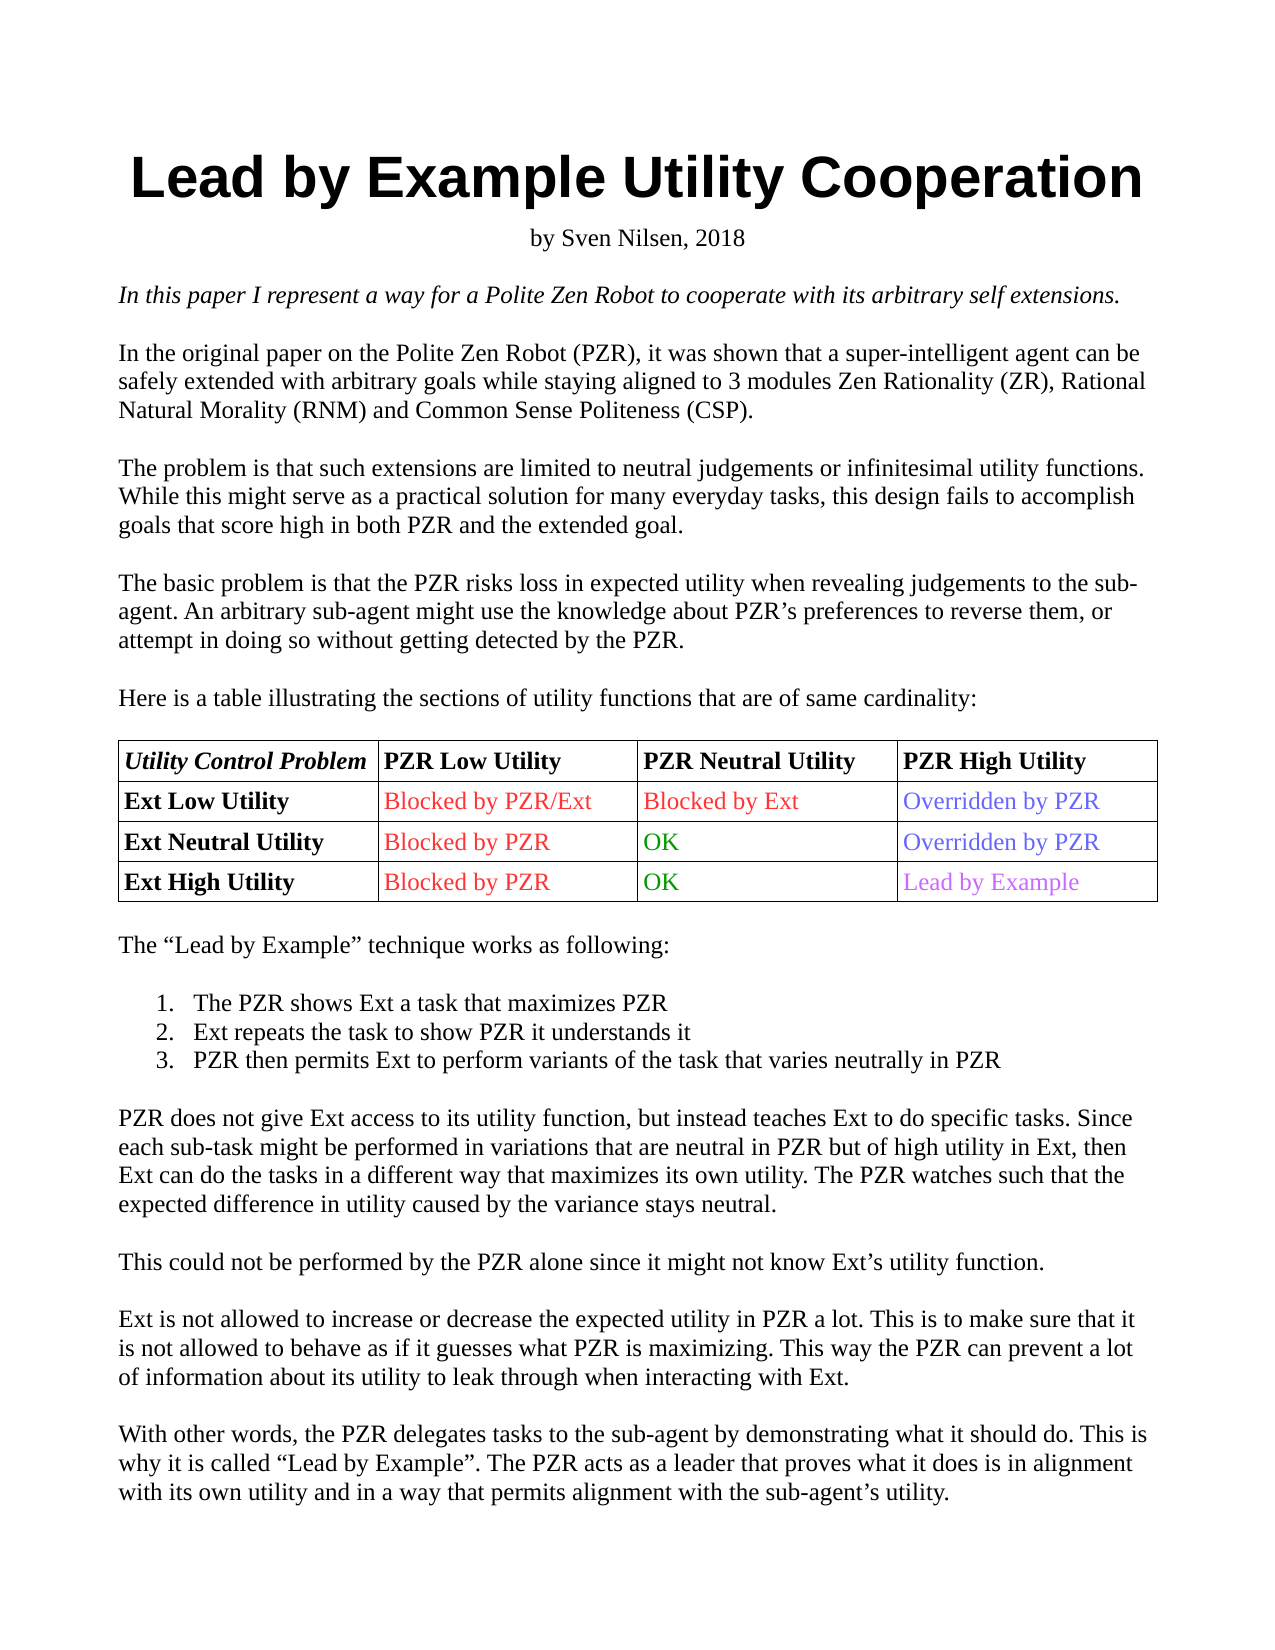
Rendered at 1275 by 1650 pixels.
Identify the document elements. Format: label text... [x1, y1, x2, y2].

table_header PZR Low Utility [379, 741, 637, 781]
text This could not be performed by the PZR alone since it might not know Ext’s utility function. [118, 1247, 1157, 1275]
table_header PZR High Utility [898, 741, 1157, 781]
title Lead by Example Utility Cooperation [118, 143, 1157, 210]
table_header Utility Control Problem [119, 741, 378, 781]
table_cell Overridden by PZR [898, 822, 1157, 861]
table_cell Ext High Utility [119, 862, 378, 901]
text In this paper I represent a way for a Polite Zen Robot to cooperate with its arbitrary self extensions. [118, 280, 1157, 309]
text Here is a table illustrating the sections of utility functions that are of same cardinality: [118, 683, 1157, 711]
text With other words, the PZR delegates tasks to the sub-agent by demonstrating what it should do. This is why it is called “Lead by Example”. The PZR acts as a leader that proves what it does is in alignment with its own utility and in a way that permits alignment with the sub-agent’s utility. [118, 1419, 1157, 1505]
table_header PZR Neutral Utility [638, 741, 897, 781]
text by Sven Nilsen, 2018 [118, 223, 1157, 251]
list Ext repeats the task to show PZR it understands it [156, 1017, 1157, 1045]
text The problem is that such extensions are limited to neutral judgements or infinitesimal utility functions. While this might serve as a practical solution for many everyday tasks, this design fails to accomplish goals that score high in both PZR and the extended goal. [118, 453, 1157, 539]
table_cell OK [638, 822, 897, 861]
text The basic problem is that the PZR risks loss in expected utility when revealing judgements to the sub-agent. An arbitrary sub-agent might use the knowledge about PZR’s preferences to reverse them, or attempt in doing so without getting detected by the PZR. [118, 568, 1157, 654]
table_cell Blocked by PZR [379, 862, 637, 901]
table_cell Ext Low Utility [119, 782, 378, 821]
table_cell OK [638, 862, 897, 901]
table_cell Overridden by PZR [898, 782, 1157, 821]
list PZR then permits Ext to perform variants of the task that varies neutrally in PZR [156, 1045, 1157, 1074]
list The PZR shows Ext a task that maximizes PZR [156, 988, 1157, 1017]
text In the original paper on the Polite Zen Robot (PZR), it was shown that a super-intelligent agent can be safely extended with arbitrary goals while staying aligned to 3 modules Zen Rationality (ZR), Rational Natural Morality (RNM) and Common Sense Politeness (CSP). [118, 338, 1157, 424]
table_cell Blocked by PZR [379, 822, 637, 861]
table_cell Lead by Example [898, 862, 1157, 901]
table_cell Blocked by PZR/Ext [379, 782, 637, 821]
table_cell Ext Neutral Utility [119, 822, 378, 861]
text Ext is not allowed to increase or decrease the expected utility in PZR a lot. This is to make sure that it is not allowed to behave as if it guesses what PZR is maximizing. This way the PZR can prevent a lot of information about its utility to leak through when interacting with Ext. [118, 1304, 1157, 1390]
text PZR does not give Ext access to its utility function, but instead teaches Ext to do specific tasks. Since each sub-task might be performed in variations that are neutral in PZR but of high utility in Ext, then Ext can do the tasks in a different way that maximizes its own utility. The PZR watches such that the expected difference in utility caused by the variance stays neutral. [118, 1103, 1157, 1218]
text The “Lead by Example” technique works as following: [118, 930, 1157, 959]
table_cell Blocked by Ext [638, 782, 897, 821]
